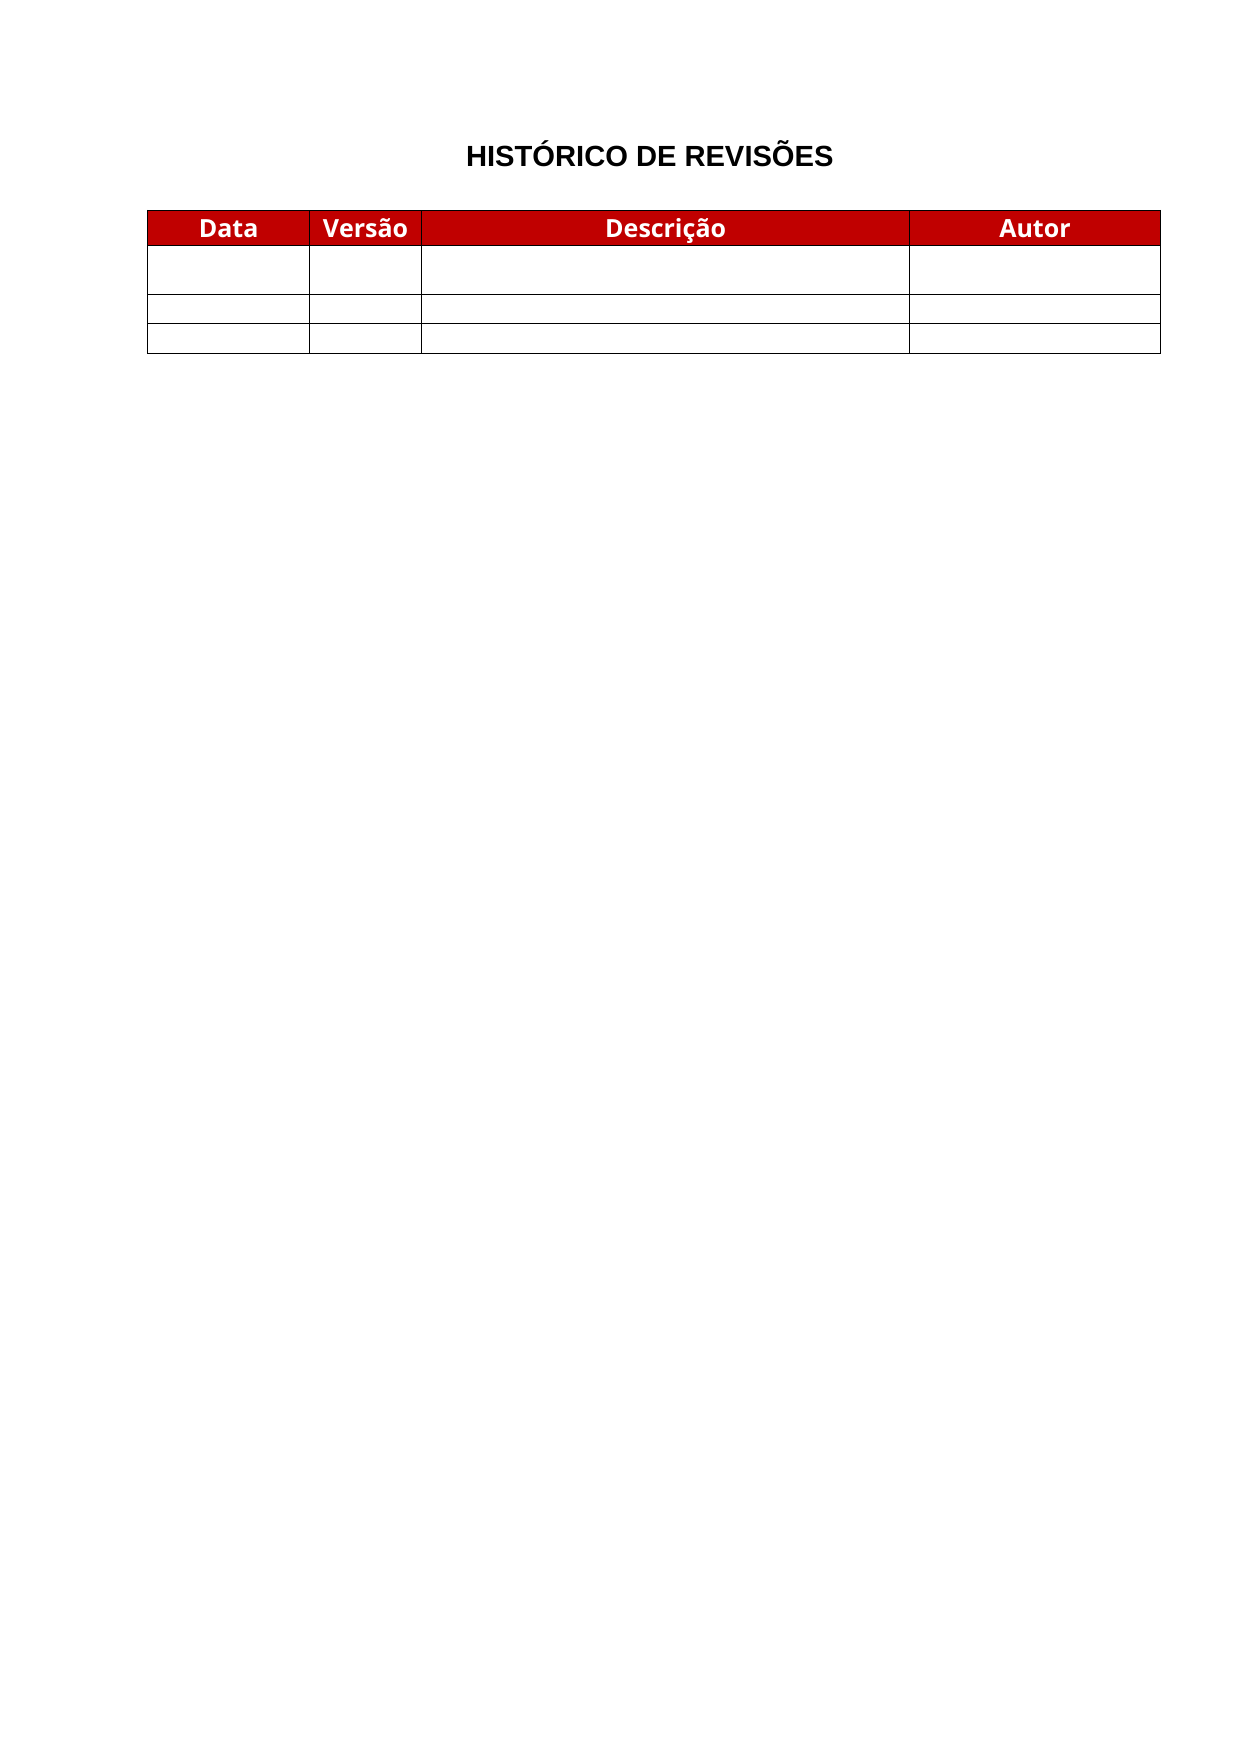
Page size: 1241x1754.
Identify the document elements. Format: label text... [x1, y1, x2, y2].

table_cell [422, 295, 909, 323]
table_header Versão [310, 211, 421, 245]
table_header Autor [910, 211, 1160, 245]
title Histórico de Revisões [148, 139, 1152, 172]
table_cell [910, 246, 1160, 294]
table_cell [310, 324, 421, 353]
table_cell [310, 246, 421, 294]
table_header Data [148, 211, 309, 245]
table_cell [310, 295, 421, 323]
table_cell [422, 246, 909, 294]
table_cell [148, 324, 309, 353]
table_cell [148, 295, 309, 323]
table_cell [148, 246, 309, 294]
table_cell [422, 324, 909, 353]
table_cell [910, 324, 1160, 353]
table_cell [910, 295, 1160, 323]
table_header Descrição [422, 211, 909, 245]
